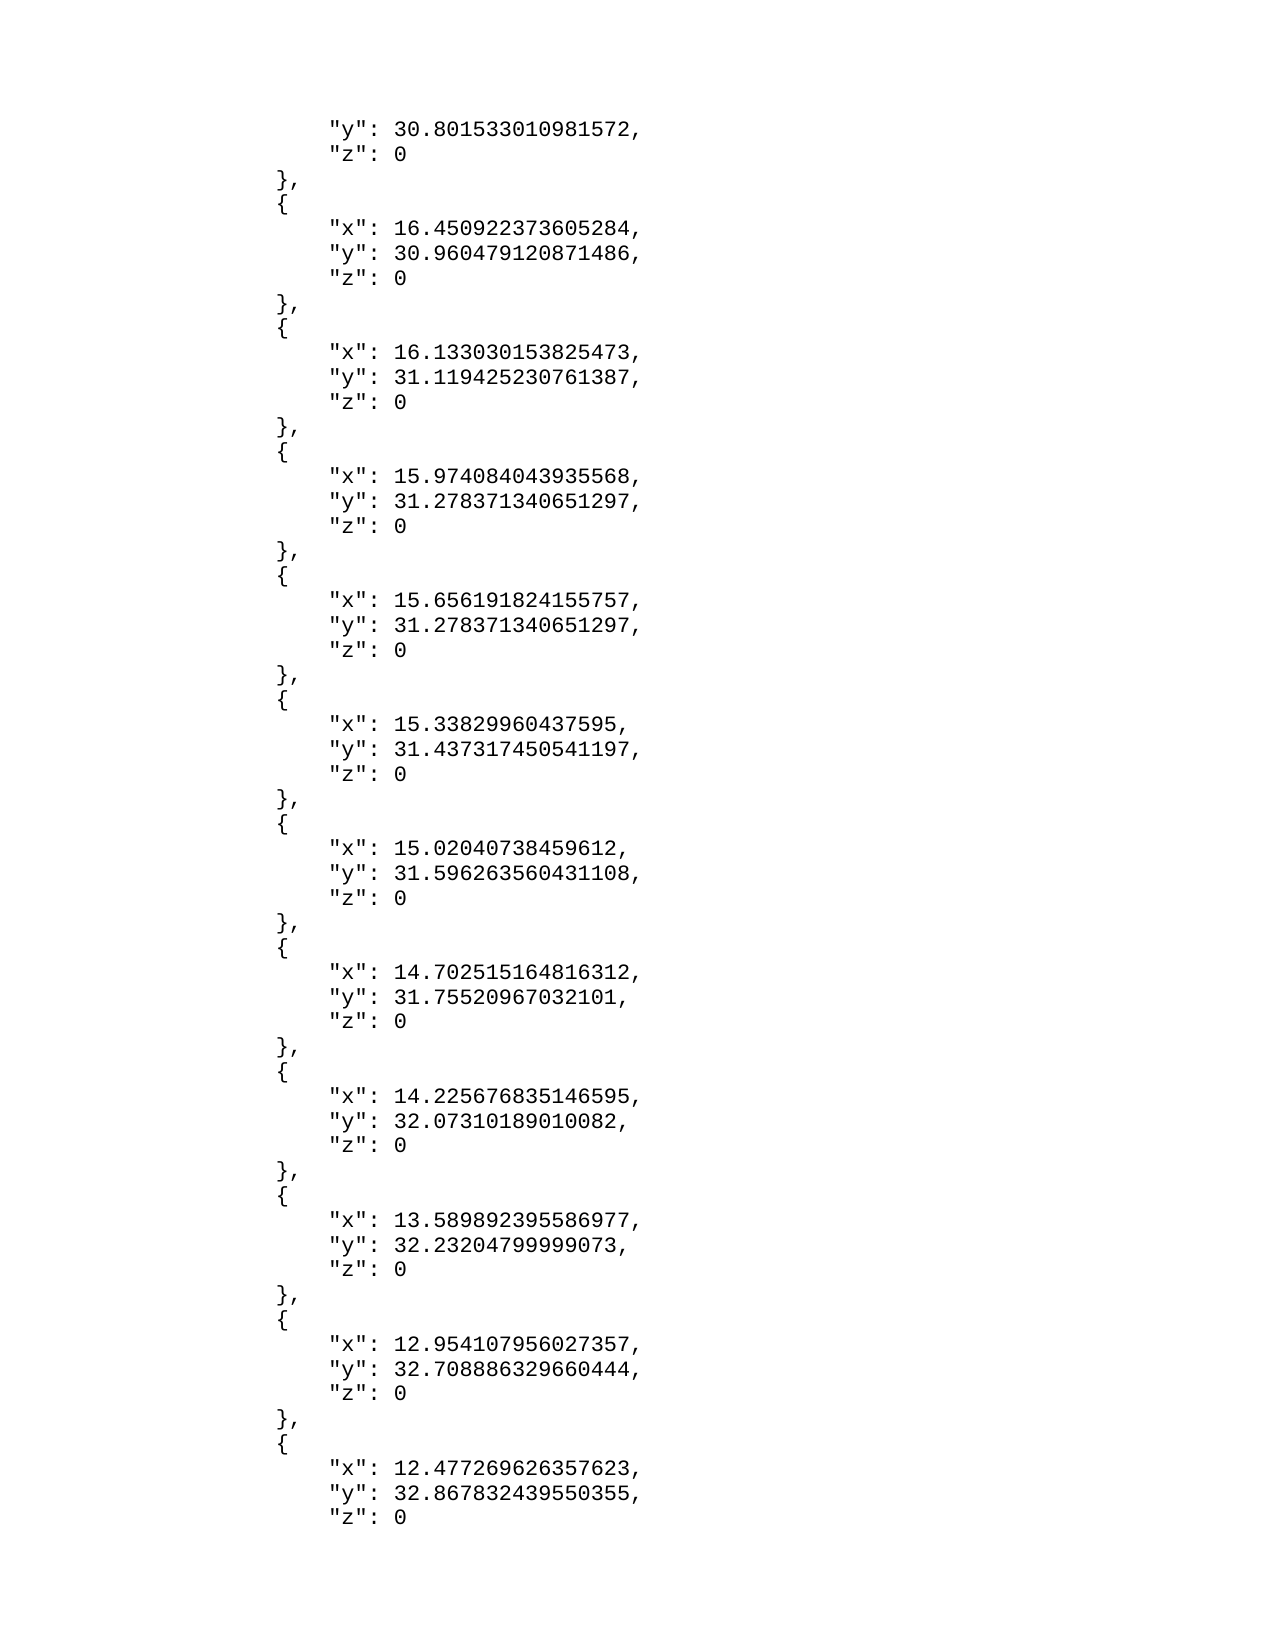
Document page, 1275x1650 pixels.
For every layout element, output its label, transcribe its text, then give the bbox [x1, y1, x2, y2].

text "z": 0 [118, 887, 1157, 911]
text "y": 31.278371340651297, [118, 614, 1157, 639]
text }, [118, 1035, 1157, 1060]
text }, [118, 1407, 1157, 1432]
text }, [118, 787, 1157, 812]
text "x": 16.133030153825473, [118, 341, 1157, 366]
text }, [118, 1283, 1157, 1308]
text { [118, 192, 1157, 217]
text { [118, 1432, 1157, 1457]
text "x": 15.02040738459612, [118, 837, 1157, 862]
text "y": 30.801533010981572, [118, 118, 1157, 143]
text }, [118, 168, 1157, 192]
text { [118, 688, 1157, 713]
text "z": 0 [118, 1258, 1157, 1283]
text "z": 0 [118, 515, 1157, 539]
text "z": 0 [118, 1382, 1157, 1407]
text "z": 0 [118, 267, 1157, 292]
text "z": 0 [118, 391, 1157, 416]
text { [118, 440, 1157, 465]
text { [118, 936, 1157, 961]
text "x": 15.33829960437595, [118, 713, 1157, 738]
text "y": 32.708886329660444, [118, 1358, 1157, 1382]
text "y": 32.07310189010082, [118, 1110, 1157, 1134]
text { [118, 1060, 1157, 1085]
text }, [118, 416, 1157, 440]
text "y": 32.23204799999073, [118, 1234, 1157, 1258]
text { [118, 316, 1157, 341]
text "z": 0 [118, 143, 1157, 168]
text }, [118, 663, 1157, 688]
text "z": 0 [118, 639, 1157, 663]
text { [118, 812, 1157, 837]
text "x": 12.477269626357623, [118, 1457, 1157, 1482]
text "y": 31.278371340651297, [118, 490, 1157, 515]
text { [118, 564, 1157, 589]
text "y": 30.960479120871486, [118, 242, 1157, 267]
text "z": 0 [118, 763, 1157, 787]
text "x": 15.656191824155757, [118, 589, 1157, 614]
text "y": 31.596263560431108, [118, 862, 1157, 887]
text "x": 14.702515164816312, [118, 961, 1157, 986]
text "x": 16.450922373605284, [118, 217, 1157, 242]
text "y": 32.867832439550355, [118, 1482, 1157, 1506]
text { [118, 1308, 1157, 1333]
text }, [118, 911, 1157, 936]
text "z": 0 [118, 1134, 1157, 1159]
text "y": 31.75520967032101, [118, 986, 1157, 1011]
text "x": 12.954107956027357, [118, 1333, 1157, 1358]
text }, [118, 1159, 1157, 1184]
text "x": 13.589892395586977, [118, 1209, 1157, 1234]
text "z": 0 [118, 1011, 1157, 1035]
text "x": 15.974084043935568, [118, 465, 1157, 490]
text "y": 31.437317450541197, [118, 738, 1157, 763]
text }, [118, 292, 1157, 316]
text { [118, 1184, 1157, 1209]
text "x": 14.225676835146595, [118, 1085, 1157, 1110]
text }, [118, 539, 1157, 564]
text "y": 31.119425230761387, [118, 366, 1157, 391]
text "z": 0 [118, 1506, 1157, 1531]
